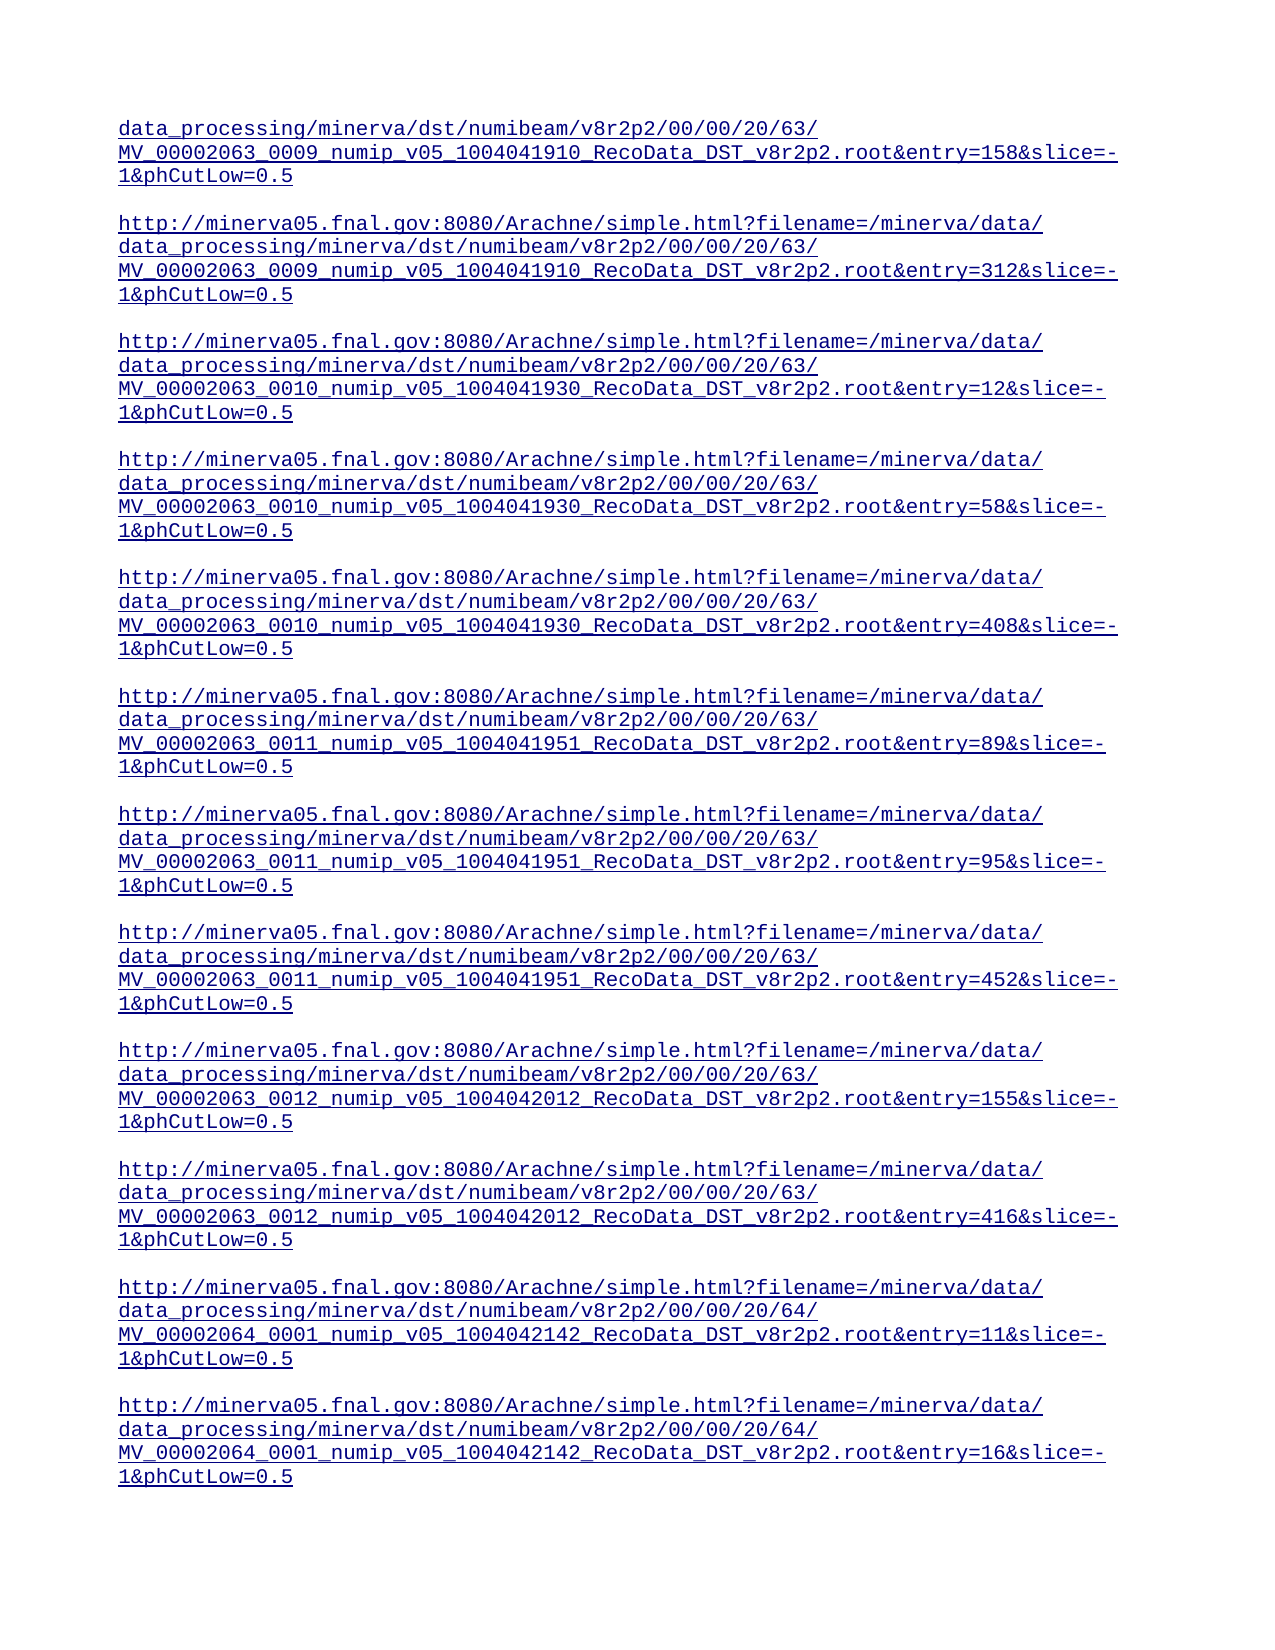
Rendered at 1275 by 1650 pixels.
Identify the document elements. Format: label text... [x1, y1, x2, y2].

text http://minerva05.fnal.gov:8080/Arachne/simple.html?filename=/minerva/data/data_processing/minerva/dst/numibeam/v8r2p2/00/00/20/63/MV_00002063_0010_numip_v05_1004041930_RecoData_DST_v8r2p2.root&entry=58&slice=-1&phCutLow=0.5 [118, 449, 1157, 544]
text http://minerva05.fnal.gov:8080/Arachne/simple.html?filename=/minerva/data/data_processing/minerva/dst/numibeam/v8r2p2/00/00/20/63/MV_00002063_0010_numip_v05_1004041930_RecoData_DST_v8r2p2.root&entry=12&slice=-1&phCutLow=0.5 [118, 331, 1157, 426]
text http://minerva05.fnal.gov:8080/Arachne/simple.html?filename=/minerva/data/data_processing/minerva/dst/numibeam/v8r2p2/00/00/20/63/MV_00002063_0012_numip_v05_1004042012_RecoData_DST_v8r2p2.root&entry=155&slice=-1&phCutLow=0.5 [118, 1040, 1157, 1135]
text http://minerva05.fnal.gov:8080/Arachne/simple.html?filename=/minerva/data/data_processing/minerva/dst/numibeam/v8r2p2/00/00/20/63/MV_00002063_0012_numip_v05_1004042012_RecoData_DST_v8r2p2.root&entry=416&slice=-1&phCutLow=0.5 [118, 1158, 1157, 1253]
text http://minerva05.fnal.gov:8080/Arachne/simple.html?filename=/minerva/data/data_processing/minerva/dst/numibeam/v8r2p2/00/00/20/63/MV_00002063_0011_numip_v05_1004041951_RecoData_DST_v8r2p2.root&entry=89&slice=-1&phCutLow=0.5 [118, 686, 1157, 780]
text http://minerva05.fnal.gov:8080/Arachne/simple.html?filename=/minerva/data/data_processing/minerva/dst/numibeam/v8r2p2/00/00/20/63/MV_00002063_0011_numip_v05_1004041951_RecoData_DST_v8r2p2.root&entry=452&slice=-1&phCutLow=0.5 [118, 922, 1157, 1017]
text http://minerva05.fnal.gov:8080/Arachne/simple.html?filename=/minerva/data/data_processing/minerva/dst/numibeam/v8r2p2/00/00/20/63/MV_00002063_0010_numip_v05_1004041930_RecoData_DST_v8r2p2.root&entry=408&slice=-1&phCutLow=0.5 [118, 567, 1157, 662]
text http://minerva05.fnal.gov:8080/Arachne/simple.html?filename=/minerva/data/data_processing/minerva/dst/numibeam/v8r2p2/00/00/20/63/MV_00002063_0011_numip_v05_1004041951_RecoData_DST_v8r2p2.root&entry=95&slice=-1&phCutLow=0.5 [118, 804, 1157, 898]
text data_processing/minerva/dst/numibeam/v8r2p2/00/00/20/63/MV_00002063_0009_numip_v05_1004041910_RecoData_DST_v8r2p2.root&entry=158&slice=-1&phCutLow=0.5 [118, 118, 1157, 189]
text http://minerva05.fnal.gov:8080/Arachne/simple.html?filename=/minerva/data/data_processing/minerva/dst/numibeam/v8r2p2/00/00/20/64/MV_00002064_0001_numip_v05_1004042142_RecoData_DST_v8r2p2.root&entry=16&slice=-1&phCutLow=0.5 [118, 1395, 1157, 1489]
text http://minerva05.fnal.gov:8080/Arachne/simple.html?filename=/minerva/data/data_processing/minerva/dst/numibeam/v8r2p2/00/00/20/63/MV_00002063_0009_numip_v05_1004041910_RecoData_DST_v8r2p2.root&entry=312&slice=-1&phCutLow=0.5 [118, 213, 1157, 307]
text http://minerva05.fnal.gov:8080/Arachne/simple.html?filename=/minerva/data/data_processing/minerva/dst/numibeam/v8r2p2/00/00/20/64/MV_00002064_0001_numip_v05_1004042142_RecoData_DST_v8r2p2.root&entry=11&slice=-1&phCutLow=0.5 [118, 1277, 1157, 1371]
